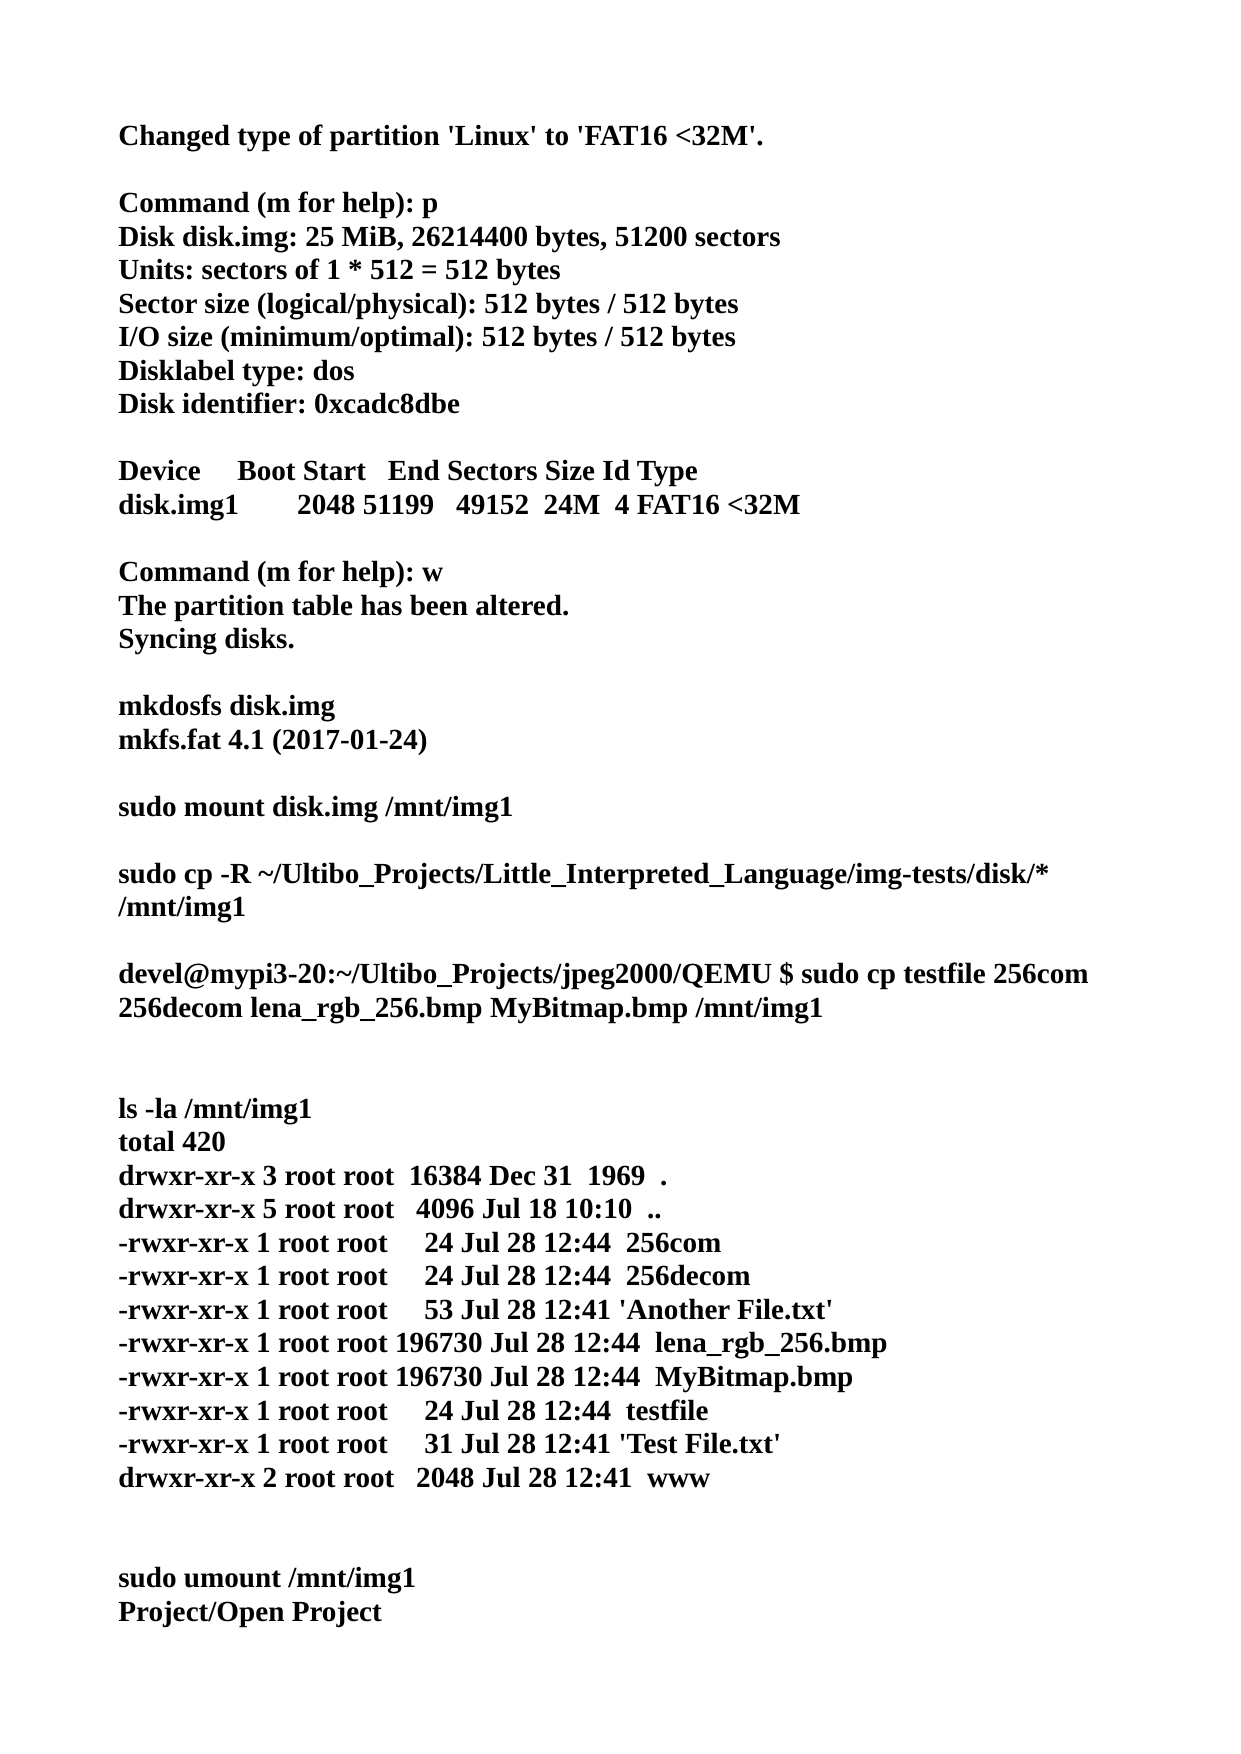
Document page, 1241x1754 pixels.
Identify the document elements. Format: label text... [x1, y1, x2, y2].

text Disk disk.img: 25 MiB, 26214400 bytes, 51200 sectors [118, 219, 1122, 252]
text Units: sectors of 1 * 512 = 512 bytes [118, 252, 1122, 286]
text sudo umount /mnt/img1 [118, 1560, 1122, 1594]
text drwxr-xr-x 2 root root 2048 Jul 28 12:41 www [118, 1460, 1122, 1493]
text Syncing disks. [118, 621, 1122, 655]
text mkfs.fat 4.1 (2017-01-24) [118, 722, 1122, 755]
text Command (m for help): p [118, 185, 1122, 219]
text drwxr-xr-x 3 root root 16384 Dec 31 1969 . [118, 1158, 1122, 1191]
text Disk identifier: 0xcadc8dbe [118, 386, 1122, 420]
text drwxr-xr-x 5 root root 4096 Jul 18 10:10 .. [118, 1191, 1122, 1225]
text devel@mypi3-20:~/Ultibo_Projects/jpeg2000/QEMU $ sudo cp testfile 256com 256decom lena_rgb_256.bmp MyBitmap.bmp /mnt/img1 [118, 957, 1122, 1024]
text -rwxr-xr-x 1 root root 24 Jul 28 12:44 testfile [118, 1393, 1122, 1426]
text The partition table has been altered. [118, 588, 1122, 621]
text -rwxr-xr-x 1 root root 196730 Jul 28 12:44 MyBitmap.bmp [118, 1359, 1122, 1393]
text sudo mount disk.img /mnt/img1 [118, 789, 1122, 822]
text total 420 [118, 1124, 1122, 1158]
text -rwxr-xr-x 1 root root 31 Jul 28 12:41 'Test File.txt' [118, 1426, 1122, 1460]
text -rwxr-xr-x 1 root root 196730 Jul 28 12:44 lena_rgb_256.bmp [118, 1326, 1122, 1359]
text -rwxr-xr-x 1 root root 53 Jul 28 12:41 'Another File.txt' [118, 1292, 1122, 1326]
text Changed type of partition 'Linux' to 'FAT16 <32M'. [118, 118, 1122, 152]
text -rwxr-xr-x 1 root root 24 Jul 28 12:44 256decom [118, 1258, 1122, 1292]
text ls -la /mnt/img1 [118, 1091, 1122, 1124]
text -rwxr-xr-x 1 root root 24 Jul 28 12:44 256com [118, 1225, 1122, 1258]
text Disklabel type: dos [118, 353, 1122, 386]
text I/O size (minimum/optimal): 512 bytes / 512 bytes [118, 319, 1122, 353]
text mkdosfs disk.img [118, 688, 1122, 722]
text Device Boot Start End Sectors Size Id Type [118, 453, 1122, 487]
text disk.img1 2048 51199 49152 24M 4 FAT16 <32M [118, 487, 1122, 521]
text sudo cp -R ~/Ultibo_Projects/Little_Interpreted_Language/img-tests/disk/* /mnt/img1 [118, 856, 1122, 923]
text Project/Open Project [118, 1594, 1122, 1627]
text Command (m for help): w [118, 554, 1122, 588]
text Sector size (logical/physical): 512 bytes / 512 bytes [118, 286, 1122, 319]
